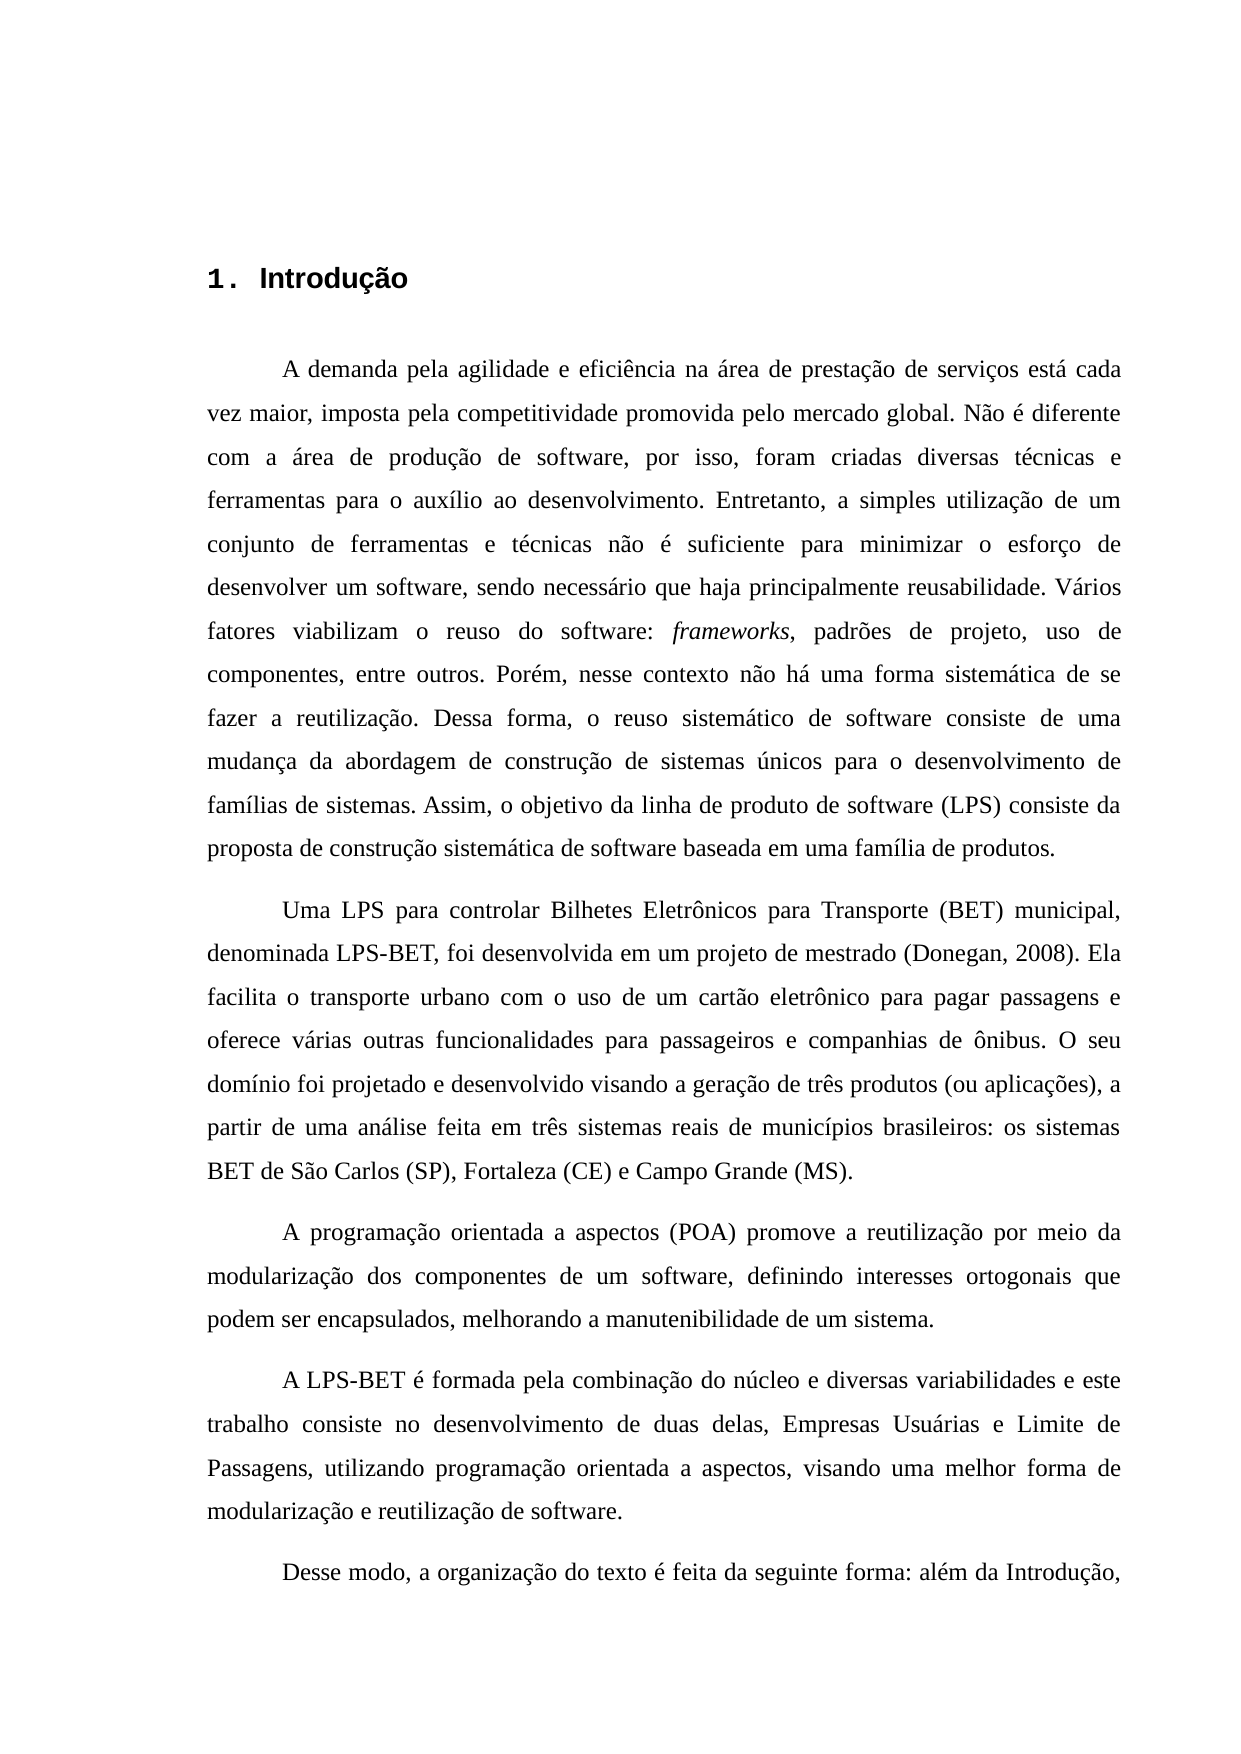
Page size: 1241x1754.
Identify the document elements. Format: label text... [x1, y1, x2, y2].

text Uma LPS para controlar Bilhetes Eletrônicos para Transporte (BET) municipal, denominada LPS-BET, foi desenvolvida em um projeto de mestrado (Donegan, 2008). Ela facilita o transporte urbano com o uso de um cartão eletrônico para pagar passagens e oferece várias outras funcionalidades para passageiros e companhias de ônibus. O seu domínio foi projetado e desenvolvido visando a geração de três produtos (ou aplicações), a partir de uma análise feita em três sistemas reais de municípios brasileiros: os sistemas BET de São Carlos (SP), Fortaleza (CE) e Campo Grande (MS). [207, 894, 1122, 1185]
text A LPS-BET é formada pela combinação do núcleo e diversas variabilidades e este trabalho consiste no desenvolvimento de duas delas, Empresas Usuárias e Limite de Passagens, utilizando programação orientada a aspectos, visando uma melhor forma de modularização e reutilização de software. [207, 1365, 1122, 1525]
text A programação orientada a aspectos (POA) promove a reutilização por meio da modularização dos componentes de um software, definindo interesses ortogonais que podem ser encapsulados, melhorando a manutenibilidade de um sistema. [207, 1217, 1122, 1333]
text A demanda pela agilidade e eficiência na área de prestação de serviços está cada vez maior, imposta pela competitividade promovida pelo mercado global. Não é diferente com a área de produção de software, por isso, foram criadas diversas técnicas e ferramentas para o auxílio ao desenvolvimento. Entretanto, a simples utilização de um conjunto de ferramentas e técnicas não é suficiente para minimizar o esforço de desenvolver um software, sendo necessário que haja principalmente reusabilidade. Vários fatores viabilizam o reuso do software: frameworks, padrões de projeto, uso de componentes, entre outros. Porém, nesse contexto não há uma forma sistemática de se fazer a reutilização. Dessa forma, o reuso sistemático de software consiste de uma mudança da abordagem de construção de sistemas únicos para o desenvolvimento de famílias de sistemas. Assim, o objetivo da linha de produto de software (LPS) consiste da proposta de construção sistemática de software baseada em uma família de produtos. [207, 354, 1122, 862]
subtitle Introdução [207, 261, 1122, 297]
text Desse modo, a organização do texto é feita da seguinte forma: além da Introdução, [207, 1557, 1122, 1586]
